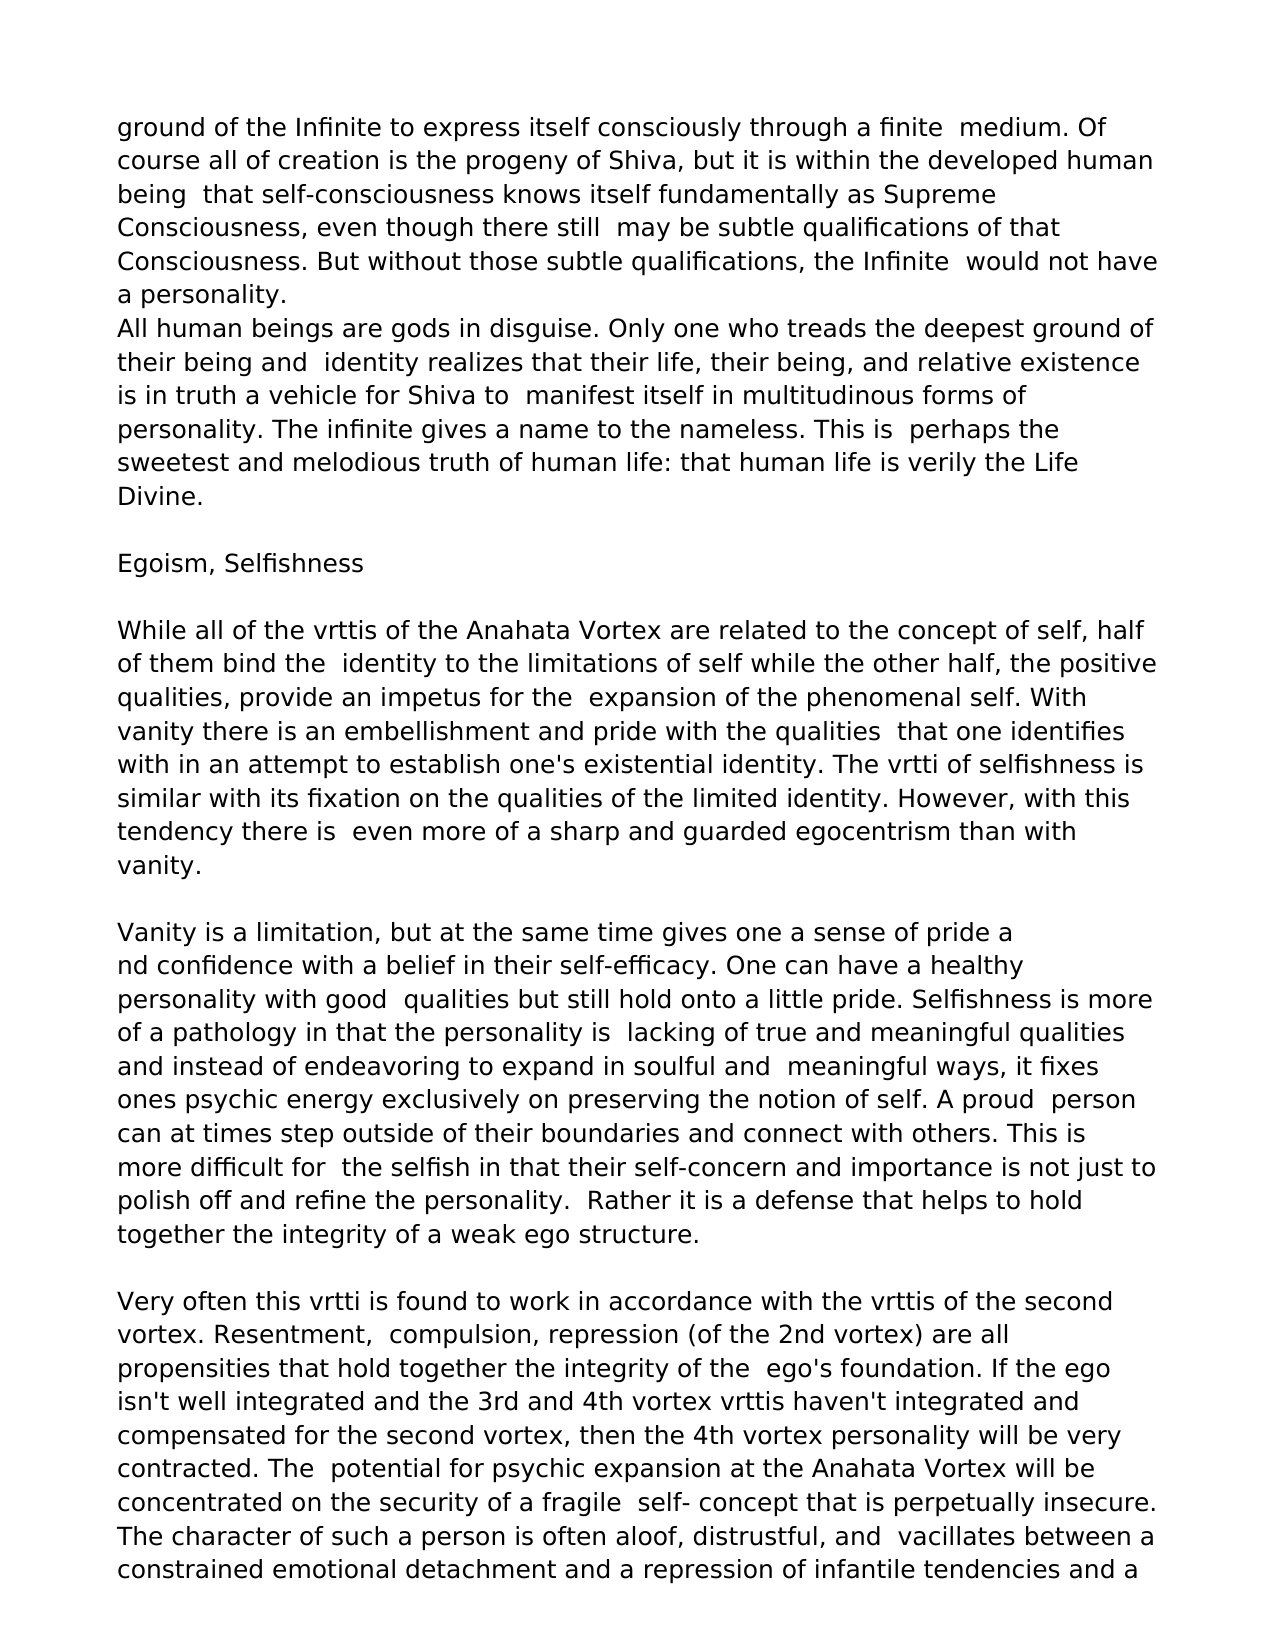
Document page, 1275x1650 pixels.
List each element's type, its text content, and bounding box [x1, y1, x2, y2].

text Vanity is a limitation, but at the same time gives one a sense of pride a [117, 918, 1159, 947]
text While all of the vrttis of the Anahata Vortex are related to the concept of self, half of them bind the identity to the limitations of self while the other half, the positive qualities, provide an impetus for the expansion of the phenomenal self. With vanity there is an embellishment and pride with the qualities that one identifies with in an attempt to establish one's existential identity. The vrtti of selfishness is similar with its fixation on the qualities of the limited identity. However, with this tendency there is even more of a sharp and guarded egocentrism than with vanity. [117, 616, 1159, 880]
text All human beings are gods in disguise. Only one who treads the deepest ground of their being and identity realizes that their life, their being, and relative existence is in truth a vehicle for Shiva to manifest itself in multitudinous forms of personality. The infinite gives a name to the nameless. This is perhaps the sweetest and melodious truth of human life: that human life is verily the Life Divine. [117, 314, 1159, 511]
text Very often this vrtti is found to work in accordance with the vrttis of the second vortex. Resentment, compulsion, repression (of the 2nd vortex) are all propensities that hold together the integrity of the ego's foundation. If the ego isn't well integrated and the 3rd and 4th vortex vrttis haven't integrated and compensated for the second vortex, then the 4th vortex personality will be very contracted. The potential for psychic expansion at the Anahata Vortex will be concentrated on the security of a fragile self- concept that is perpetually insecure. The character of such a person is often aloof, distrustful, and vacillates between a constrained emotional detachment and a repression of infantile tendencies and a [117, 1287, 1159, 1584]
text ground of the Infinite to express itself consciously through a finite medium. Of course all of creation is the progeny of Shiva, but it is within the developed human being that self-consciousness knows itself fundamentally as Supreme Consciousness, even though there still may be subtle qualifications of that Consciousness. But without those subtle qualifications, the Infinite would not have a personality. [117, 113, 1159, 310]
text nd confidence with a belief in their self-efficacy. One can have a healthy personality with good qualities but still hold onto a little pride. Selfishness is more of a pathology in that the personality is lacking of true and meaningful qualities and instead of endeavoring to expand in soulful and meaningful ways, it fixes ones psychic energy exclusively on preserving the notion of self. A proud person can at times step outside of their boundaries and connect with others. This is more difficult for the selfish in that their self-concern and importance is not just to polish off and refine the personality. Rather it is a defense that helps to hold together the integrity of a weak ego structure. [117, 952, 1159, 1249]
text Egoism, Selfishness [117, 549, 1159, 578]
